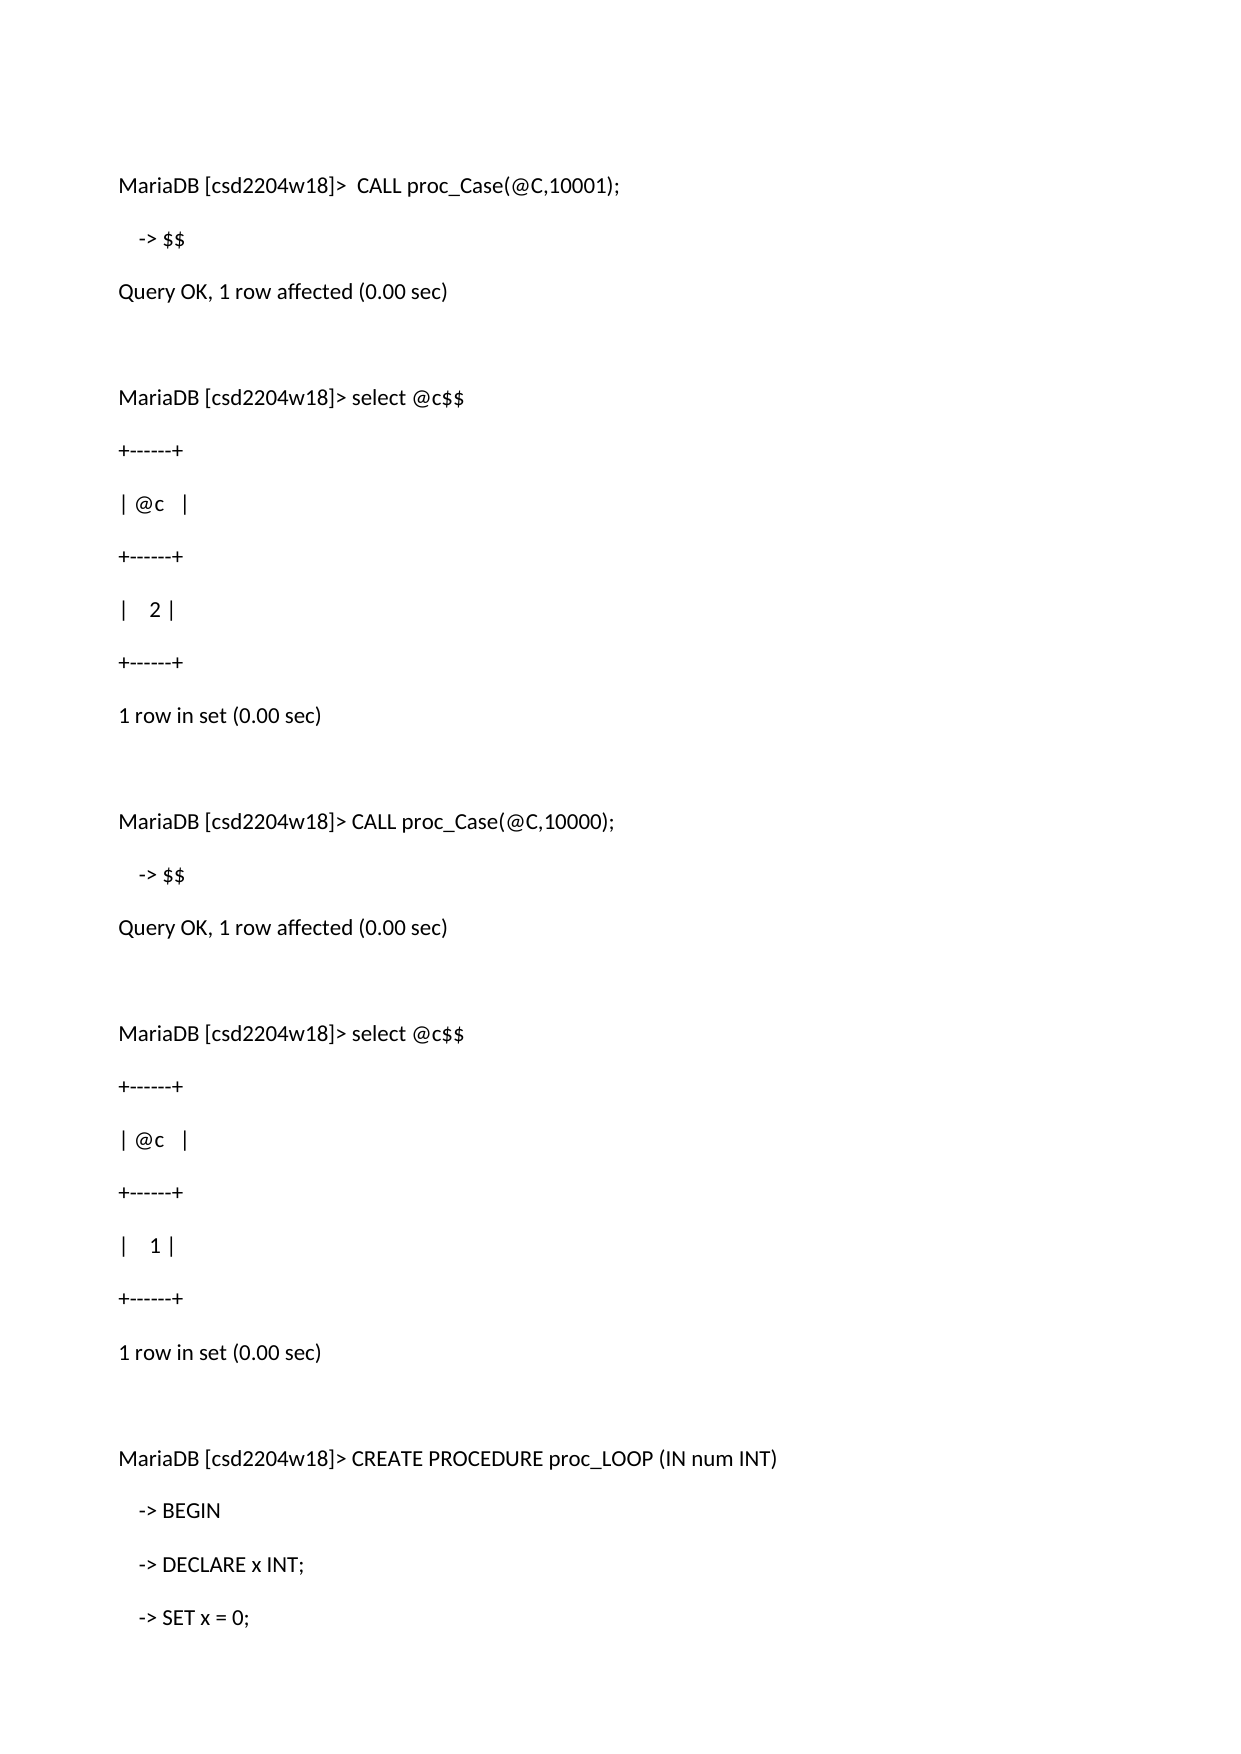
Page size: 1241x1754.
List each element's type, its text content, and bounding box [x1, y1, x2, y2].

text -> $$ [118, 860, 1122, 888]
text -> DECLARE x INT; [118, 1550, 1122, 1578]
text MariaDB [csd2204w18]> CALL proc_Case(@C,10000); [118, 807, 1122, 835]
text Query OK, 1 row affected (0.00 sec) [118, 913, 1122, 941]
text MariaDB [csd2204w18]> select @c$$ [118, 1019, 1122, 1047]
text +------+ [118, 542, 1122, 570]
text MariaDB [csd2204w18]> select @c$$ [118, 383, 1122, 411]
text +------+ [118, 648, 1122, 676]
text | @c | [118, 1126, 1122, 1153]
text +------+ [118, 1178, 1122, 1207]
text | 2 | [118, 595, 1122, 623]
text MariaDB [csd2204w18]> CREATE PROCEDURE proc_LOOP (IN num INT) [118, 1444, 1122, 1472]
text +------+ [118, 1284, 1122, 1313]
text -> $$ [118, 224, 1122, 252]
text 1 row in set (0.00 sec) [118, 701, 1122, 729]
text +------+ [118, 436, 1122, 464]
text Query OK, 1 row affected (0.00 sec) [118, 277, 1122, 305]
text | @c | [118, 489, 1122, 517]
text 1 row in set (0.00 sec) [118, 1338, 1122, 1366]
text -> SET x = 0; [118, 1603, 1122, 1631]
text | 1 | [118, 1232, 1122, 1259]
text +------+ [118, 1072, 1122, 1101]
text -> BEGIN [118, 1497, 1122, 1525]
text MariaDB [csd2204w18]> CALL proc_Case(@C,10001); [118, 171, 1122, 199]
